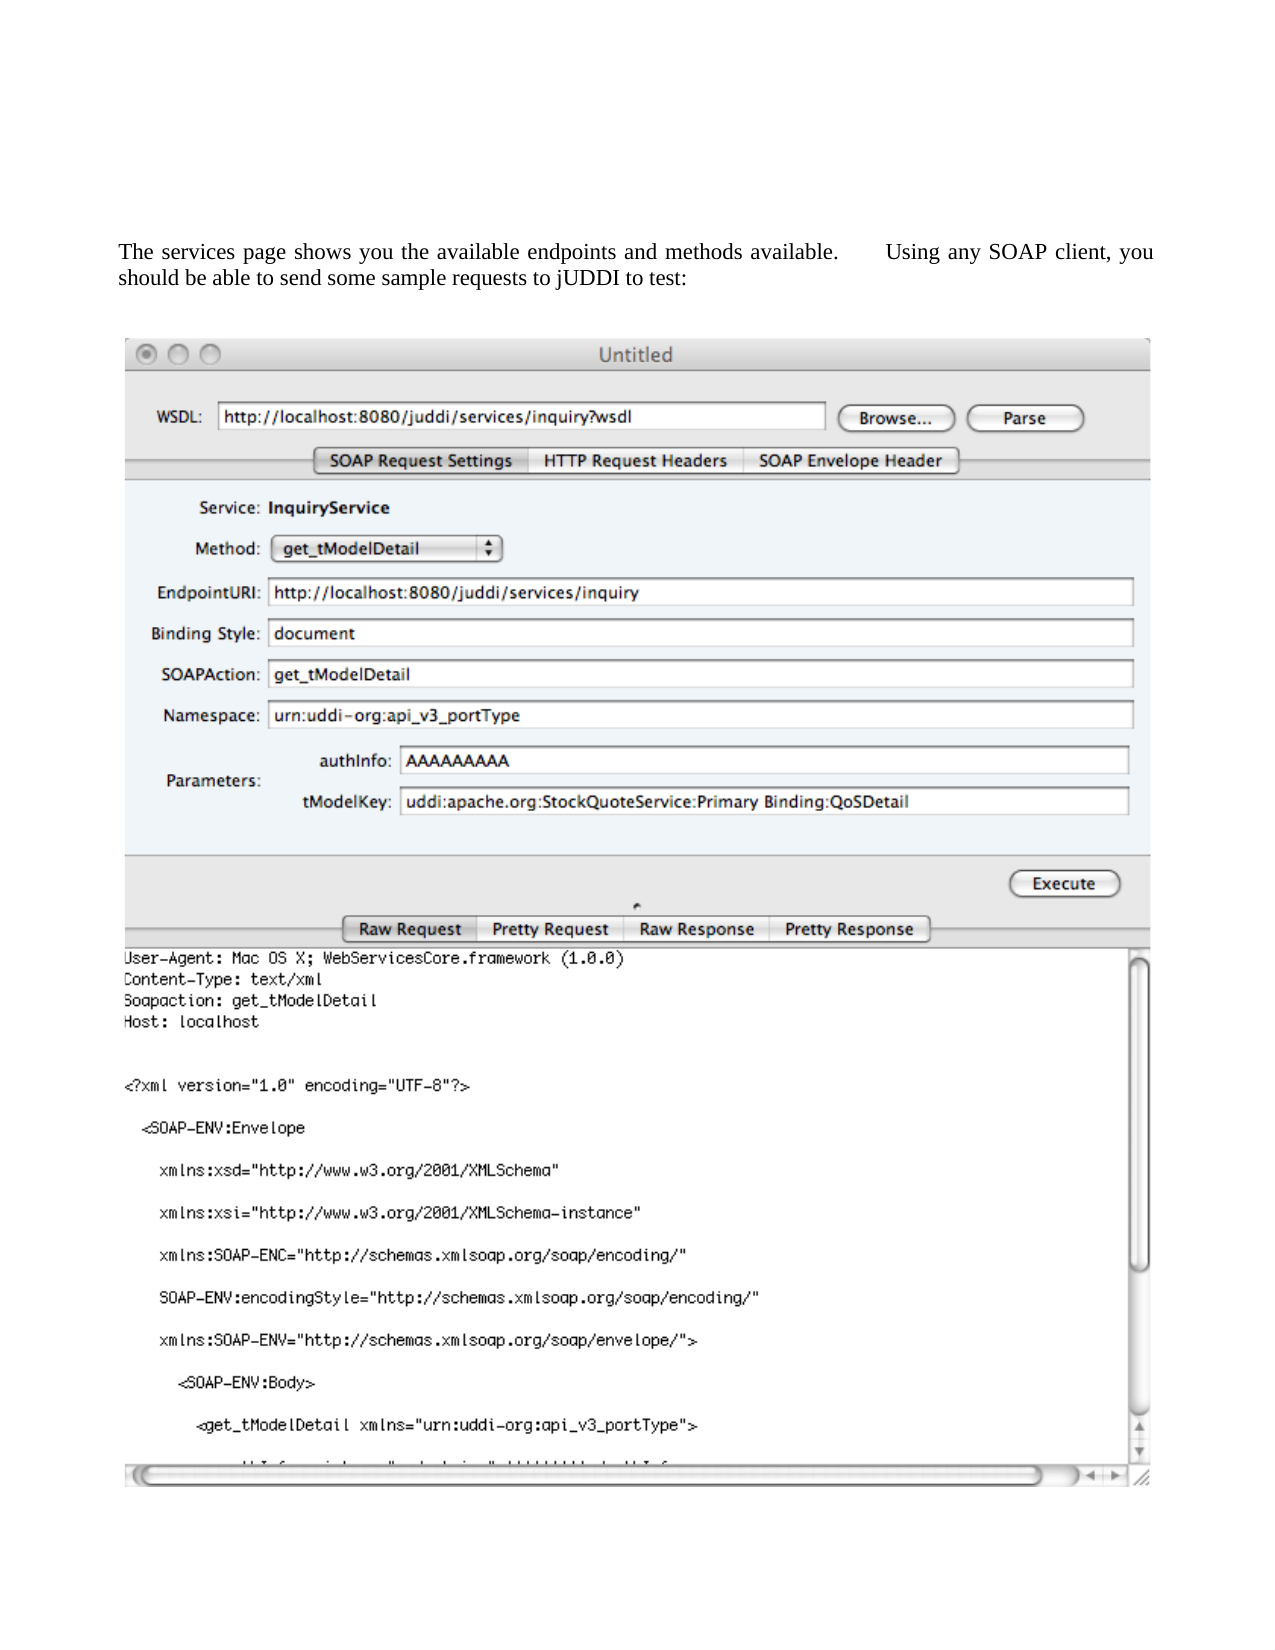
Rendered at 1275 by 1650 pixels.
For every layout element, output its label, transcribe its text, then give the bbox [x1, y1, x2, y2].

text The services page shows you the available endpoints and methods available. Using any SOAP client, you should be able to send some sample requests to jUDDI to test: [118, 239, 1157, 290]
picture [124, 338, 1151, 1487]
